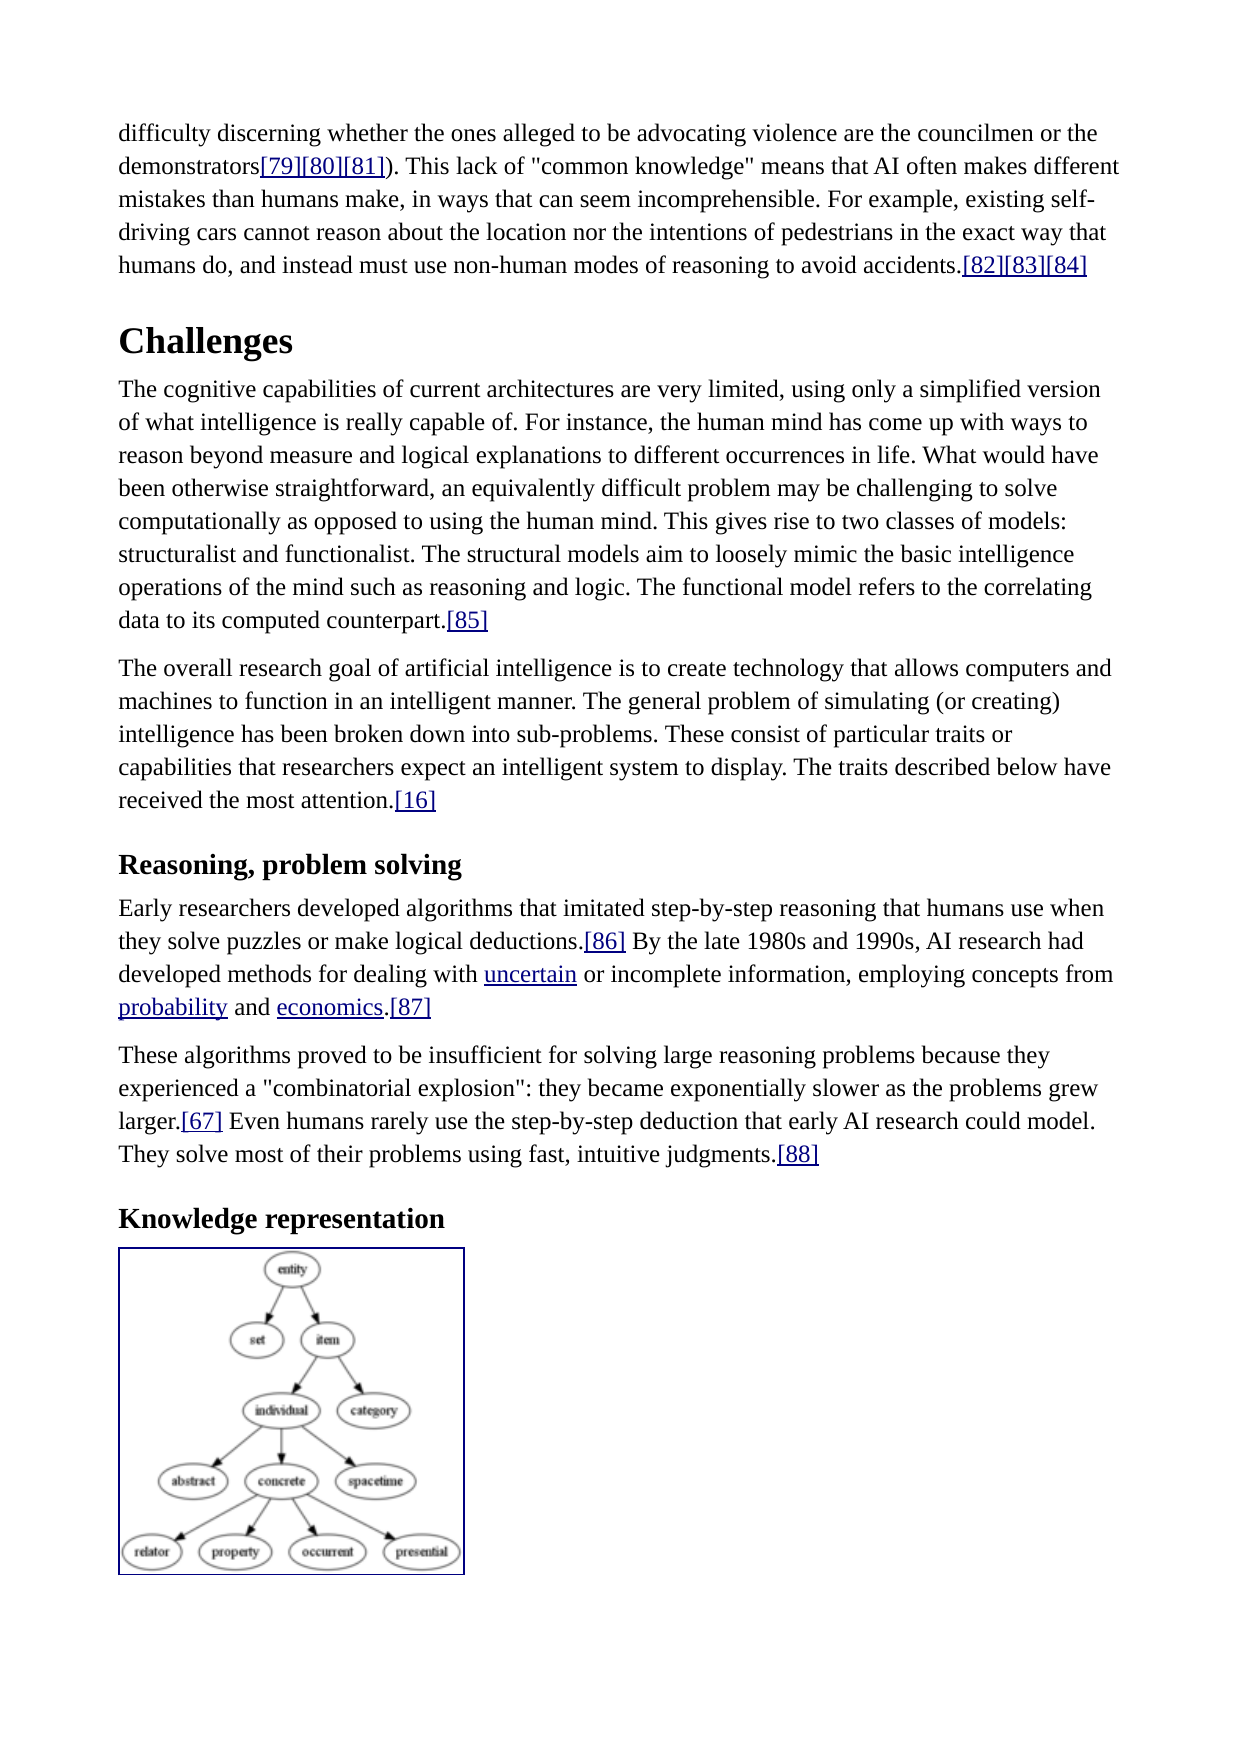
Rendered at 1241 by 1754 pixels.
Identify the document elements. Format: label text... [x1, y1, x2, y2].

text Early researchers developed algorithms that imitated step-by-step reasoning that humans use when they solve puzzles or make logical deductions.[86] By the late 1980s and 1990s, AI research had developed methods for dealing with uncertain or incomplete information, employing concepts from probability and economics.[87] [118, 893, 1122, 1021]
text The cognitive capabilities of current architectures are very limited, using only a simplified version of what intelligence is really capable of. For instance, the human mind has come up with ways to reason beyond measure and logical explanations to different occurrences in life. What would have been otherwise straightforward, an equivalently difficult problem may be challenging to solve computationally as opposed to using the human mind. This gives rise to two classes of models: structuralist and functionalist. The structural models aim to loosely mimic the basic intelligence operations of the mind such as reasoning and logic. The functional model refers to the correlating data to its computed counterpart.[85] [118, 374, 1122, 634]
text difficulty discerning whether the ones alleged to be advocating violence are the councilmen or the demonstrators[79][80][81]). This lack of "common knowledge" means that AI often makes different mistakes than humans make, in ways that can seem incomprehensible. For example, existing self-driving cars cannot reason about the location nor the intentions of pedestrians in the exact way that humans do, and instead must use non-human modes of reasoning to avoid accidents.[82][83][84] [118, 118, 1122, 279]
subtitle Reasoning, problem solving [118, 847, 1122, 881]
picture [120, 1249, 463, 1574]
text The overall research goal of artificial intelligence is to create technology that allows computers and machines to function in an intelligent manner. The general problem of simulating (or creating) intelligence has been broken down into sub-problems. These consist of particular traits or capabilities that researchers expect an intelligent system to display. The traits described below have received the most attention.[16] [118, 653, 1122, 814]
subtitle Challenges [118, 319, 1122, 362]
subtitle Knowledge representation [118, 1201, 1122, 1235]
text These algorithms proved to be insufficient for solving large reasoning problems because they experienced a "combinatorial explosion": they became exponentially slower as the problems grew larger.[67] Even humans rarely use the step-by-step deduction that early AI research could model. They solve most of their problems using fast, intuitive judgments.[88] [118, 1040, 1122, 1168]
